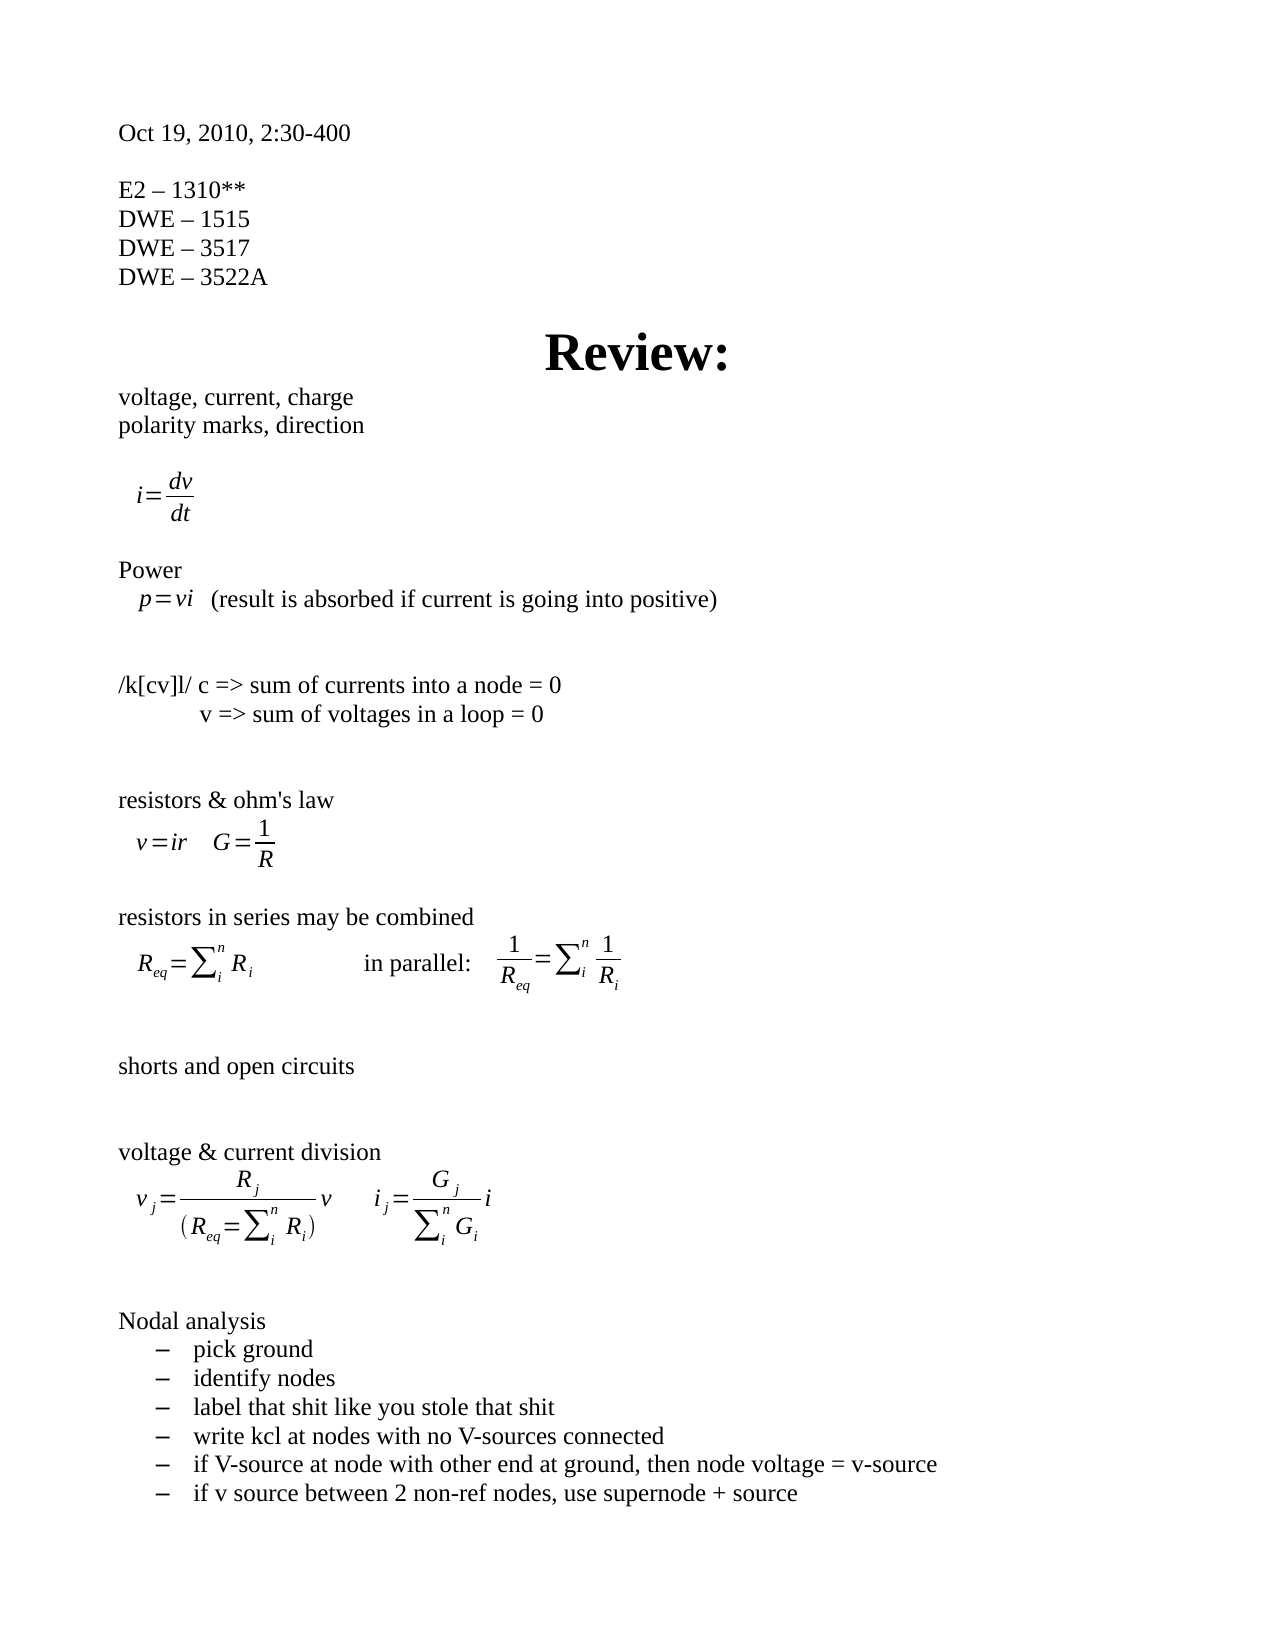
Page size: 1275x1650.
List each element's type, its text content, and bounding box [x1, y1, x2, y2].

text E2 – 1310** [118, 176, 1157, 204]
text in parallel: [118, 931, 1157, 993]
list write kcl at nodes with no V-sources connected [156, 1421, 1157, 1449]
text Power [118, 556, 1157, 584]
text /k[cv]l/ c => sum of currents into a node = 0 [118, 671, 1157, 699]
text DWE – 3517 [118, 233, 1157, 262]
list if V-source at node with other end at ground, then node voltage = v-source [156, 1449, 1157, 1478]
list if v source between 2 non-ref nodes, use supernode + source [156, 1478, 1157, 1507]
text Nodal analysis [118, 1306, 1157, 1334]
text polarity marks, direction [118, 410, 1157, 439]
text (result is absorbed if current is going into positive) [118, 584, 1157, 613]
text resistors & ohm's law [118, 786, 1157, 814]
text voltage & current division [118, 1137, 1157, 1166]
text Review: [118, 319, 1157, 382]
text Oct 19, 2010, 2:30-400 [118, 118, 1157, 147]
list pick ground [156, 1334, 1157, 1363]
text shorts and open circuits [118, 1051, 1157, 1080]
list identify nodes [156, 1363, 1157, 1392]
text resistors in series may be combined [118, 902, 1157, 931]
list label that shit like you stole that shit [156, 1392, 1157, 1421]
text v => sum of voltages in a loop = 0 [118, 699, 1157, 728]
text voltage, current, charge [118, 382, 1157, 410]
text DWE – 1515 [118, 204, 1157, 233]
text DWE – 3522A [118, 262, 1157, 291]
